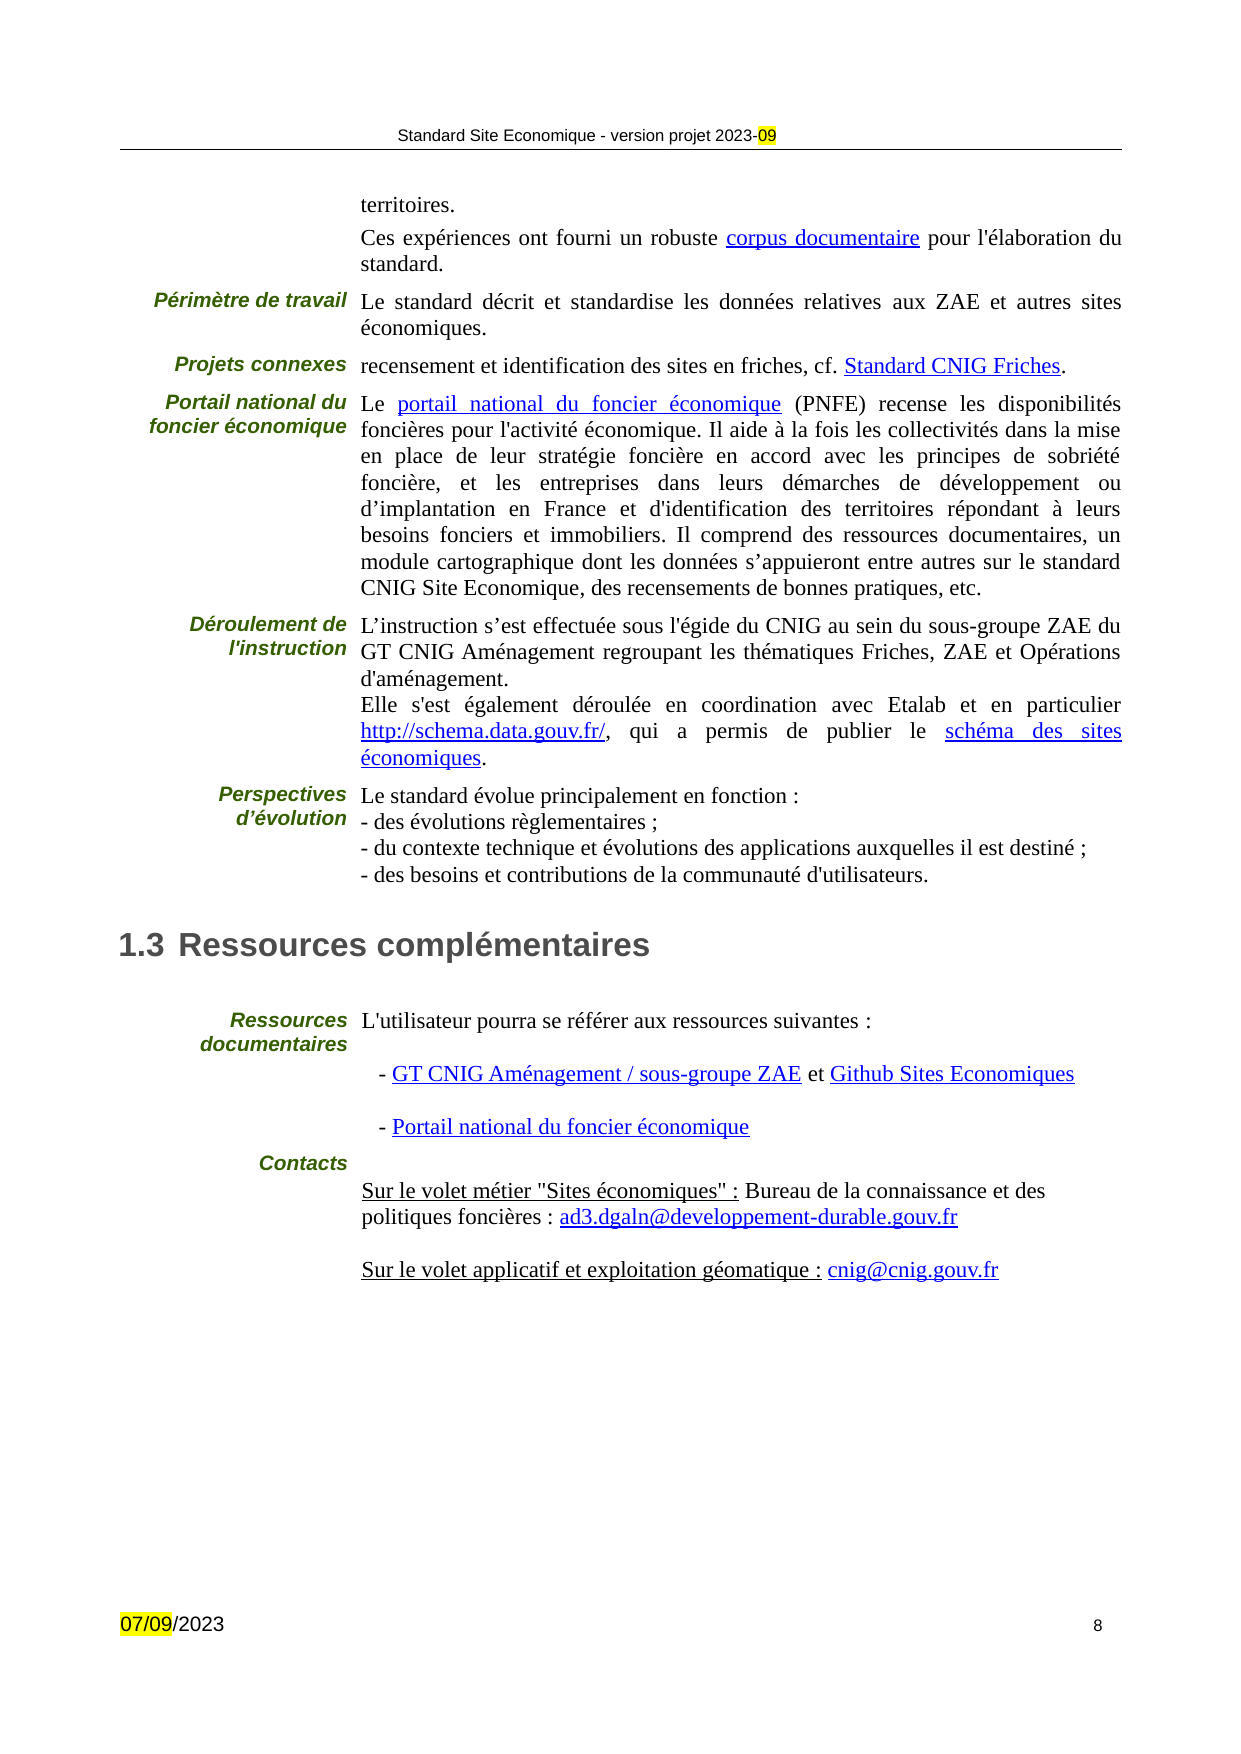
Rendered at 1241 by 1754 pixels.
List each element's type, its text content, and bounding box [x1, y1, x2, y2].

table_cell Le standard évolue principalement en fonction : - des évolutions règlementaires ; - du contexte technique et évolutions des applications auxquelles il est destiné ; - des besoins et contributions de la communauté d'utilisateurs. [354, 776, 1122, 893]
table_cell Perspectives d’évolution [118, 776, 354, 893]
table_cell Périmètre de travail [118, 282, 354, 346]
table_cell Sur le volet métier "Sites économiques" : Bureau de la connaissance et des politiques foncières : ad3.dgaln@developpement-durable.gouv.fr Sur le volet applicatif et exploitation géomatique : cnig@cnig.gouv.fr [355, 1145, 1122, 1314]
table_cell Portail national du foncier économique [118, 384, 354, 606]
subtitle Ressources complémentaires [118, 925, 1122, 963]
table_cell [118, 180, 354, 282]
table_cell recensement et identification des sites en friches, cf. Standard CNIG Friches. [354, 346, 1122, 384]
table_cell L’instruction s’est effectuée sous l'égide du CNIG au sein du sous-groupe ZAE du GT CNIG Aménagement regroupant les thématiques Friches, ZAE et Opérations d'aménagement. Elle s'est également déroulée en coordination avec Etalab et en particulier http://schema.data.gouv.fr/, qui a permis de publier le schéma des sites économiques. [354, 606, 1122, 776]
table_header Ressources documentaires [118, 1002, 355, 1145]
table_cell territoires. Ces expériences ont fourni un robuste corpus documentaire pour l'élaboration du standard. [354, 180, 1122, 282]
table_cell Le standard décrit et standardise les données relatives aux ZAE et autres sites économiques. [354, 282, 1122, 346]
table_cell Contacts [118, 1145, 355, 1314]
table_header L'utilisateur pourra se référer aux ressources suivantes : - GT CNIG Aménagement / sous-groupe ZAE et Github Sites Economiques - Portail national du foncier économique [355, 1002, 1122, 1145]
table_cell Le portail national du foncier économique (PNFE) recense les disponibilités foncières pour l'activité économique. Il aide à la fois les collectivités dans la mise en place de leur stratégie foncière en accord avec les principes de sobriété foncière, et les entreprises dans leurs démarches de développement ou d’implantation en France et d'identification des territoires répondant à leurs besoins fonciers et immobiliers. Il comprend des ressources documentaires, un module cartographique dont les données s’appuieront entre autres sur le standard CNIG Site Economique, des recensements de bonnes pratiques, etc. [354, 384, 1122, 606]
table_cell Projets connexes [118, 346, 354, 384]
table_cell Déroulement de l'instruction [118, 606, 354, 776]
